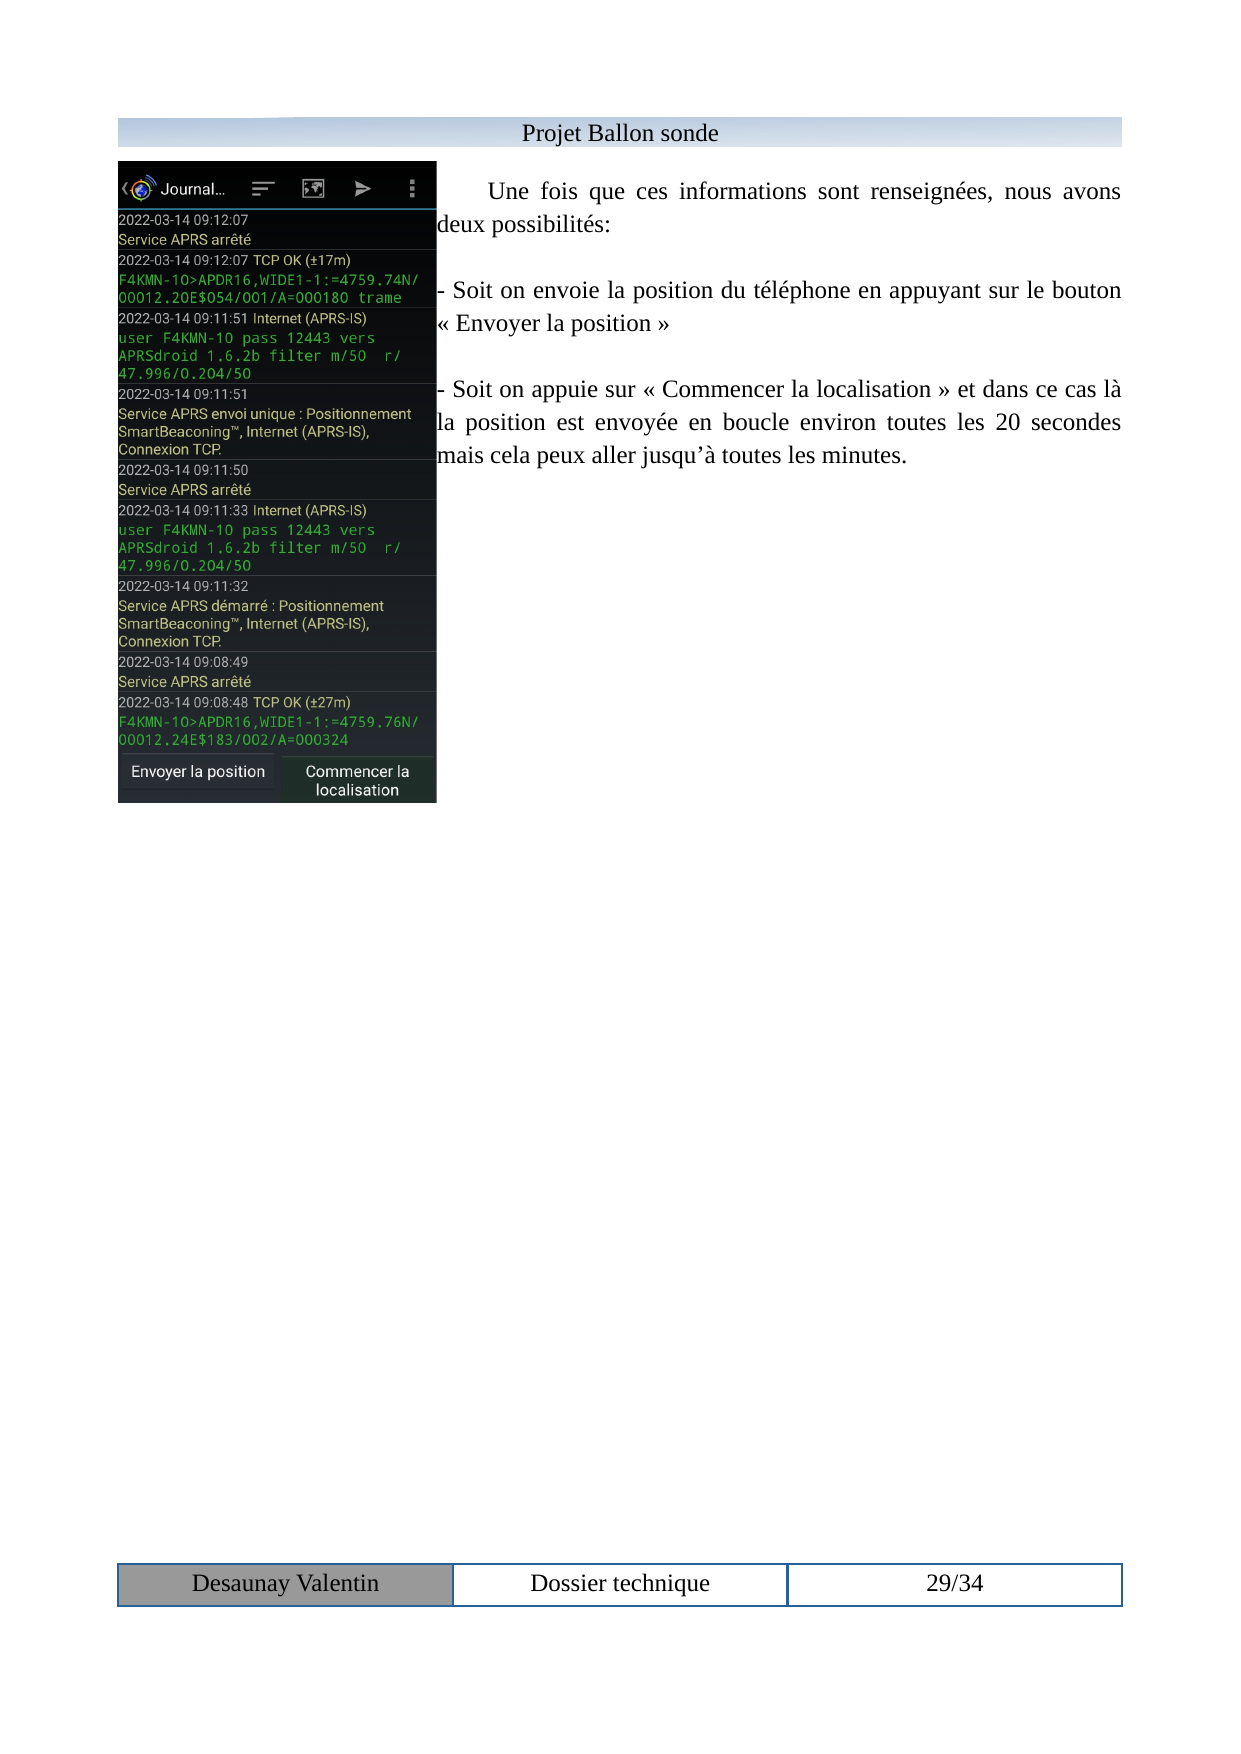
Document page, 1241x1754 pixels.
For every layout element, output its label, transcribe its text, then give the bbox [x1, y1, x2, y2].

picture [118, 161, 437, 803]
text - Soit on envoie la position du téléphone en appuyant sur le bouton « Envoyer la position » [437, 275, 1122, 337]
text - Soit on appuie sur « Commencer la localisation » et dans ce cas là la position est envoyée en boucle environ toutes les 20 secondes mais cela peux aller jusqu’à toutes les minutes. [437, 374, 1122, 469]
text Une fois que ces informations sont renseignées, nous avons deux possibilités: [437, 176, 1122, 238]
